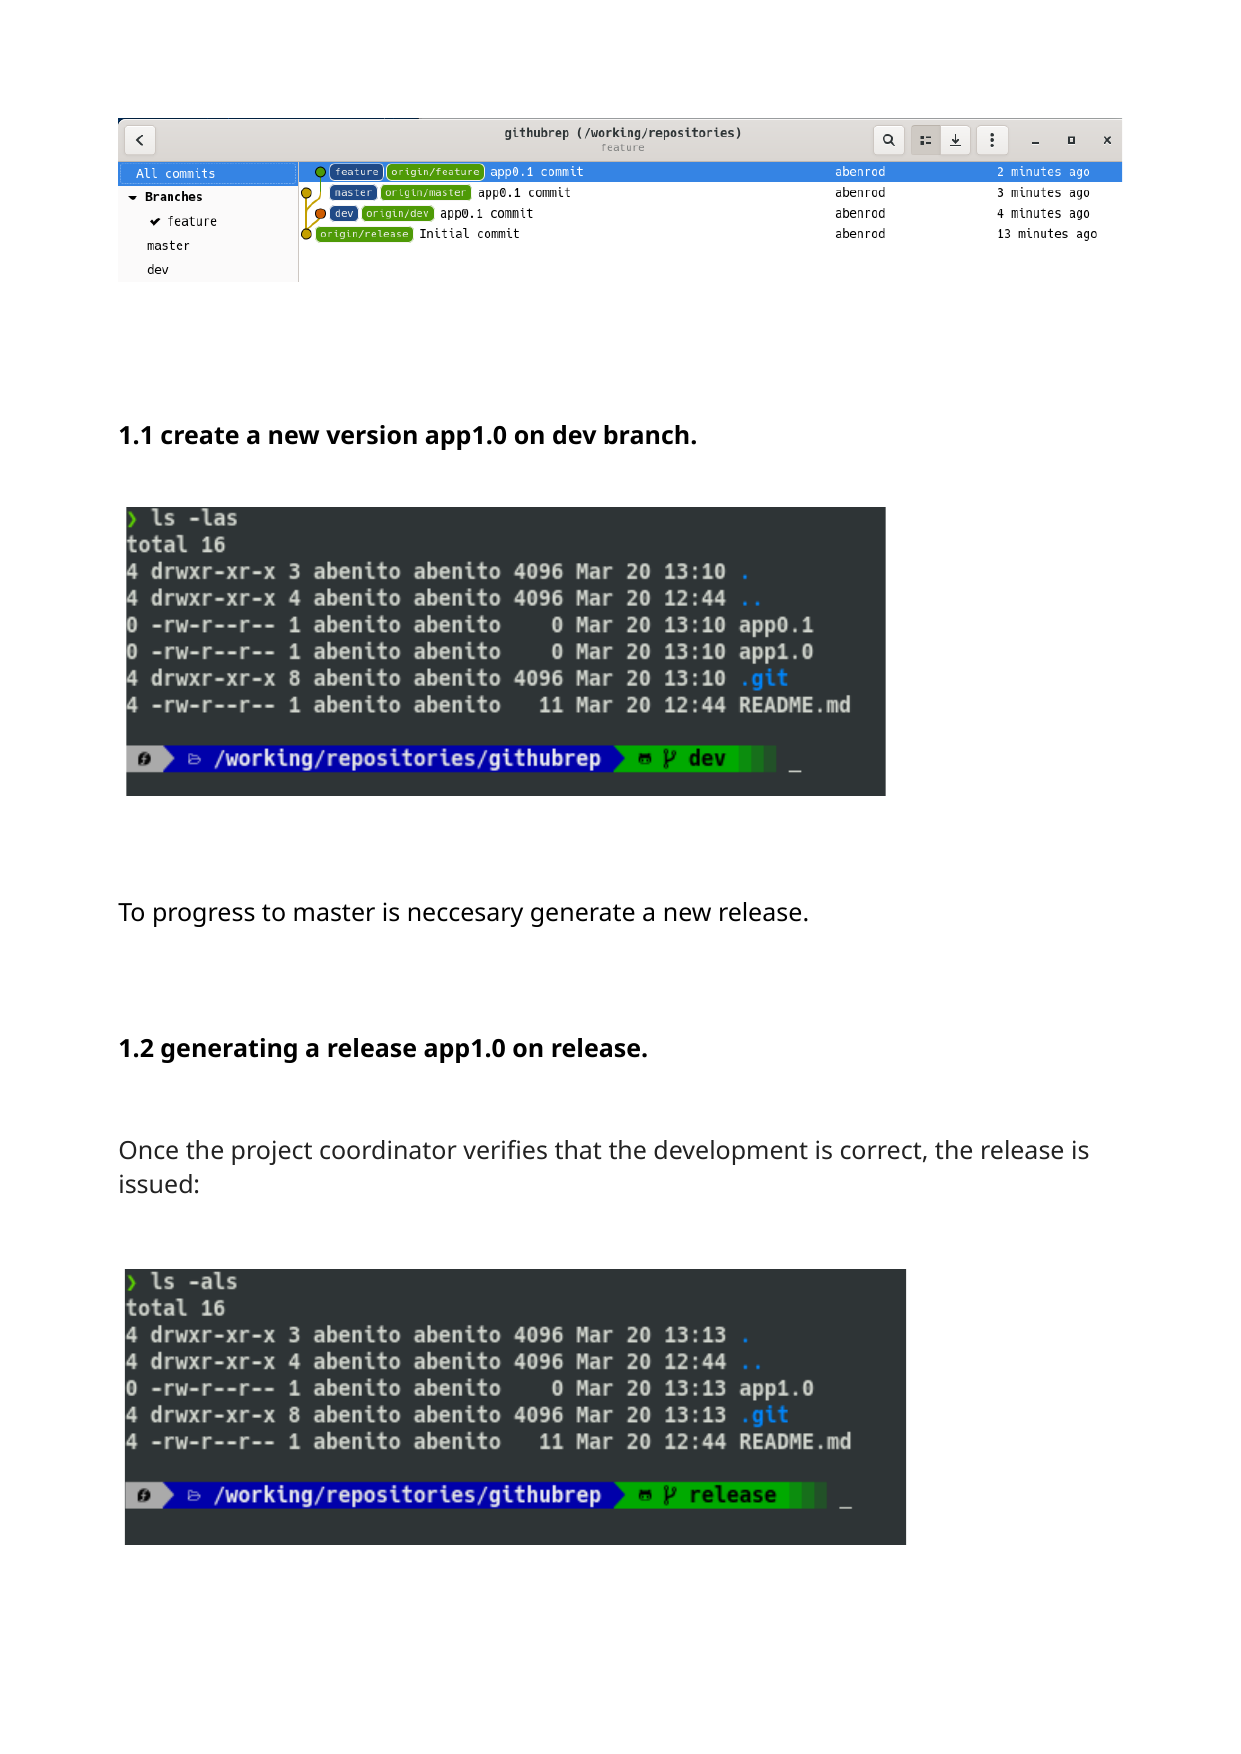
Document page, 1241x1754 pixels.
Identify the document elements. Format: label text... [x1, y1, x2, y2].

text Once the project coordinator verifies that the development is correct, the release is issued: [118, 1099, 1122, 1201]
picture [124, 1269, 907, 1545]
text 1.1 create a new version app1.0 on dev branch. [118, 418, 1122, 452]
text 1.2 generating a release app1.0 on release. [118, 1031, 1122, 1065]
text To progress to master is neccesary generate a new release. [118, 894, 1122, 928]
picture [118, 118, 1123, 282]
picture [126, 507, 886, 796]
